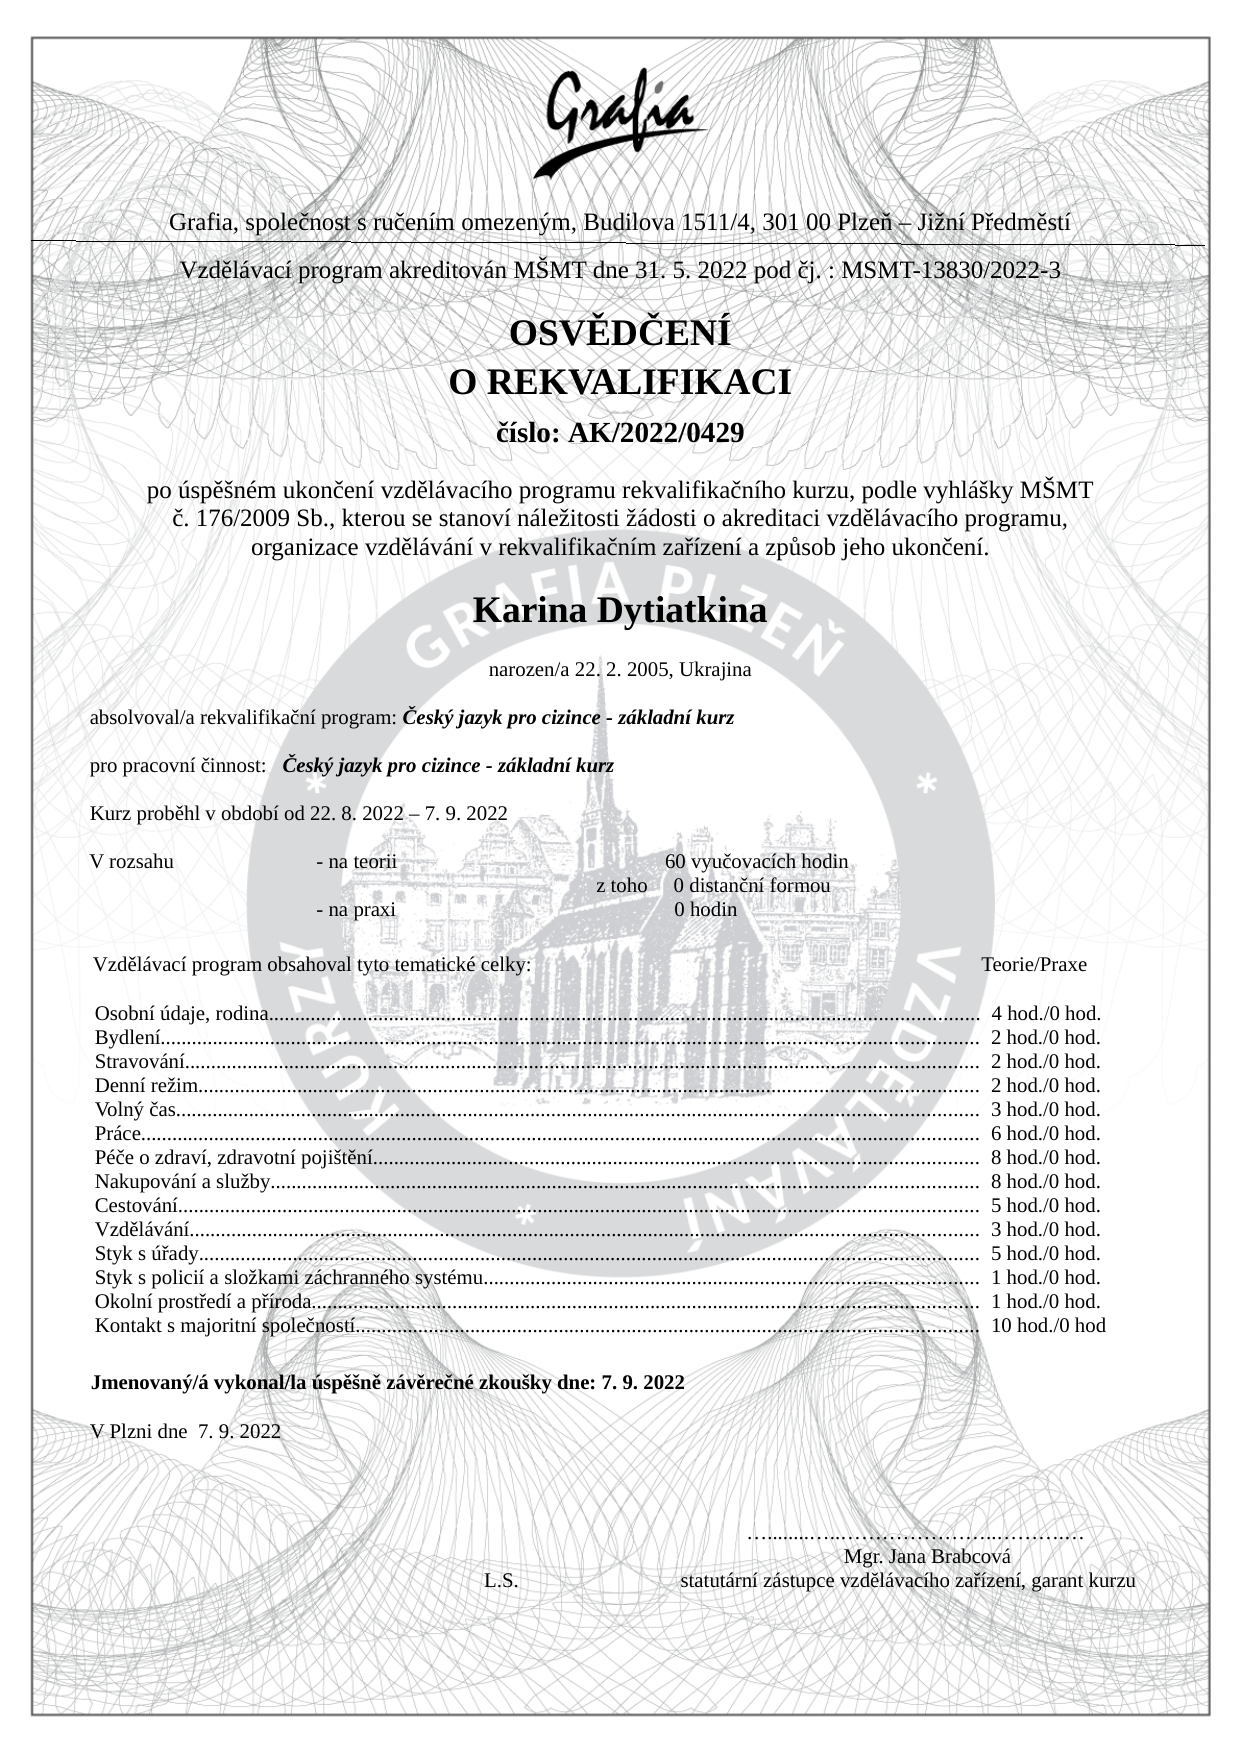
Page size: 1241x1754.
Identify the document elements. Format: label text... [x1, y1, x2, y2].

text Práce 6 hod./0 hod. [94, 1121, 1240, 1145]
text narozen/a 22. 2. 2005, Ukrajina [0, 657, 1240, 681]
text O REKVALIFIKACI [0, 359, 1240, 402]
text pro pracovní činnost: Český jazyk pro cizince - základní kurz [0, 753, 1240, 777]
text V Plzni dne 7. 9. 2022 [0, 1419, 1240, 1443]
text Karina Dytiatkina [0, 587, 1240, 630]
text Bydlení 2 hod./0 hod. [94, 1025, 1240, 1049]
text Jmenovaný/á vykonal/la úspěšně závěrečné zkoušky dne: 7. 9. 2022 [0, 1366, 1240, 1395]
text …........…..…………………..……….… [0, 1520, 1240, 1544]
text Mgr. Jana Brabcová [0, 1544, 1240, 1568]
text - na praxi 0 hodin [0, 897, 1240, 921]
text Grafia, společnost s ručením omezeným, Budilova 1511/4, 301 00 Plzeň – Jižní Předměstí [0, 207, 1240, 236]
text číslo: AK/2022/0429 [0, 415, 1240, 448]
text Vzdělávací program obsahoval tyto tematické celky: Teorie/Praxe [0, 948, 1240, 977]
text Vzdělávání 3 hod./0 hod. [94, 1217, 1240, 1241]
text L.S. statutární zástupce vzdělávacího zařízení, garant kurzu [0, 1568, 1240, 1592]
text organizace vzdělávání v rekvalifikačním zařízení a způsob jeho ukončení. [0, 532, 1240, 561]
text Denní režim 2 hod./0 hod. [94, 1073, 1240, 1097]
text č. 176/2009 Sb., kterou se stanoví náležitosti žádosti o akreditaci vzdělávacího programu, [0, 503, 1240, 532]
text Kontakt s majoritní společností 10 hod./0 hod [94, 1313, 1240, 1337]
text Péče o zdraví, zdravotní pojištění 8 hod./0 hod. [94, 1145, 1240, 1169]
picture [0, 0, 1241, 1754]
text Vzdělávací program akreditován MŠMT dne 31. 5. 2022 pod čj. : MSMT-13830/2022-3 [0, 255, 1240, 284]
text V rozsahu - na teorii 60 vyučovacích hodin [0, 849, 1240, 873]
text Styk s úřady 5 hod./0 hod. [94, 1241, 1240, 1265]
text po úspěšném ukončení vzdělávacího programu rekvalifikačního kurzu, podle vyhlášky MŠMT [0, 475, 1240, 503]
text Okolní prostředí a příroda 1 hod./0 hod. [94, 1289, 1240, 1313]
text Styk s policií a složkami záchranného systému 1 hod./0 hod. [94, 1265, 1240, 1289]
text Stravování 2 hod./0 hod. [94, 1049, 1240, 1073]
text Osobní údaje, rodina 4 hod./0 hod. [94, 1001, 1240, 1025]
text Nakupování a služby 8 hod./0 hod. [94, 1169, 1240, 1193]
text absolvoval/a rekvalifikační program: Český jazyk pro cizince - základní kurz [0, 705, 1240, 729]
text Cestování 5 hod./0 hod. [94, 1193, 1240, 1217]
text OSVĚDČENÍ [0, 310, 1240, 353]
text Kurz proběhl v období od 22. 8. 2022 – 7. 9. 2022 [0, 801, 1240, 825]
text Volný čas 3 hod./0 hod. [94, 1097, 1240, 1121]
text z toho 0 distanční formou [0, 873, 1240, 897]
